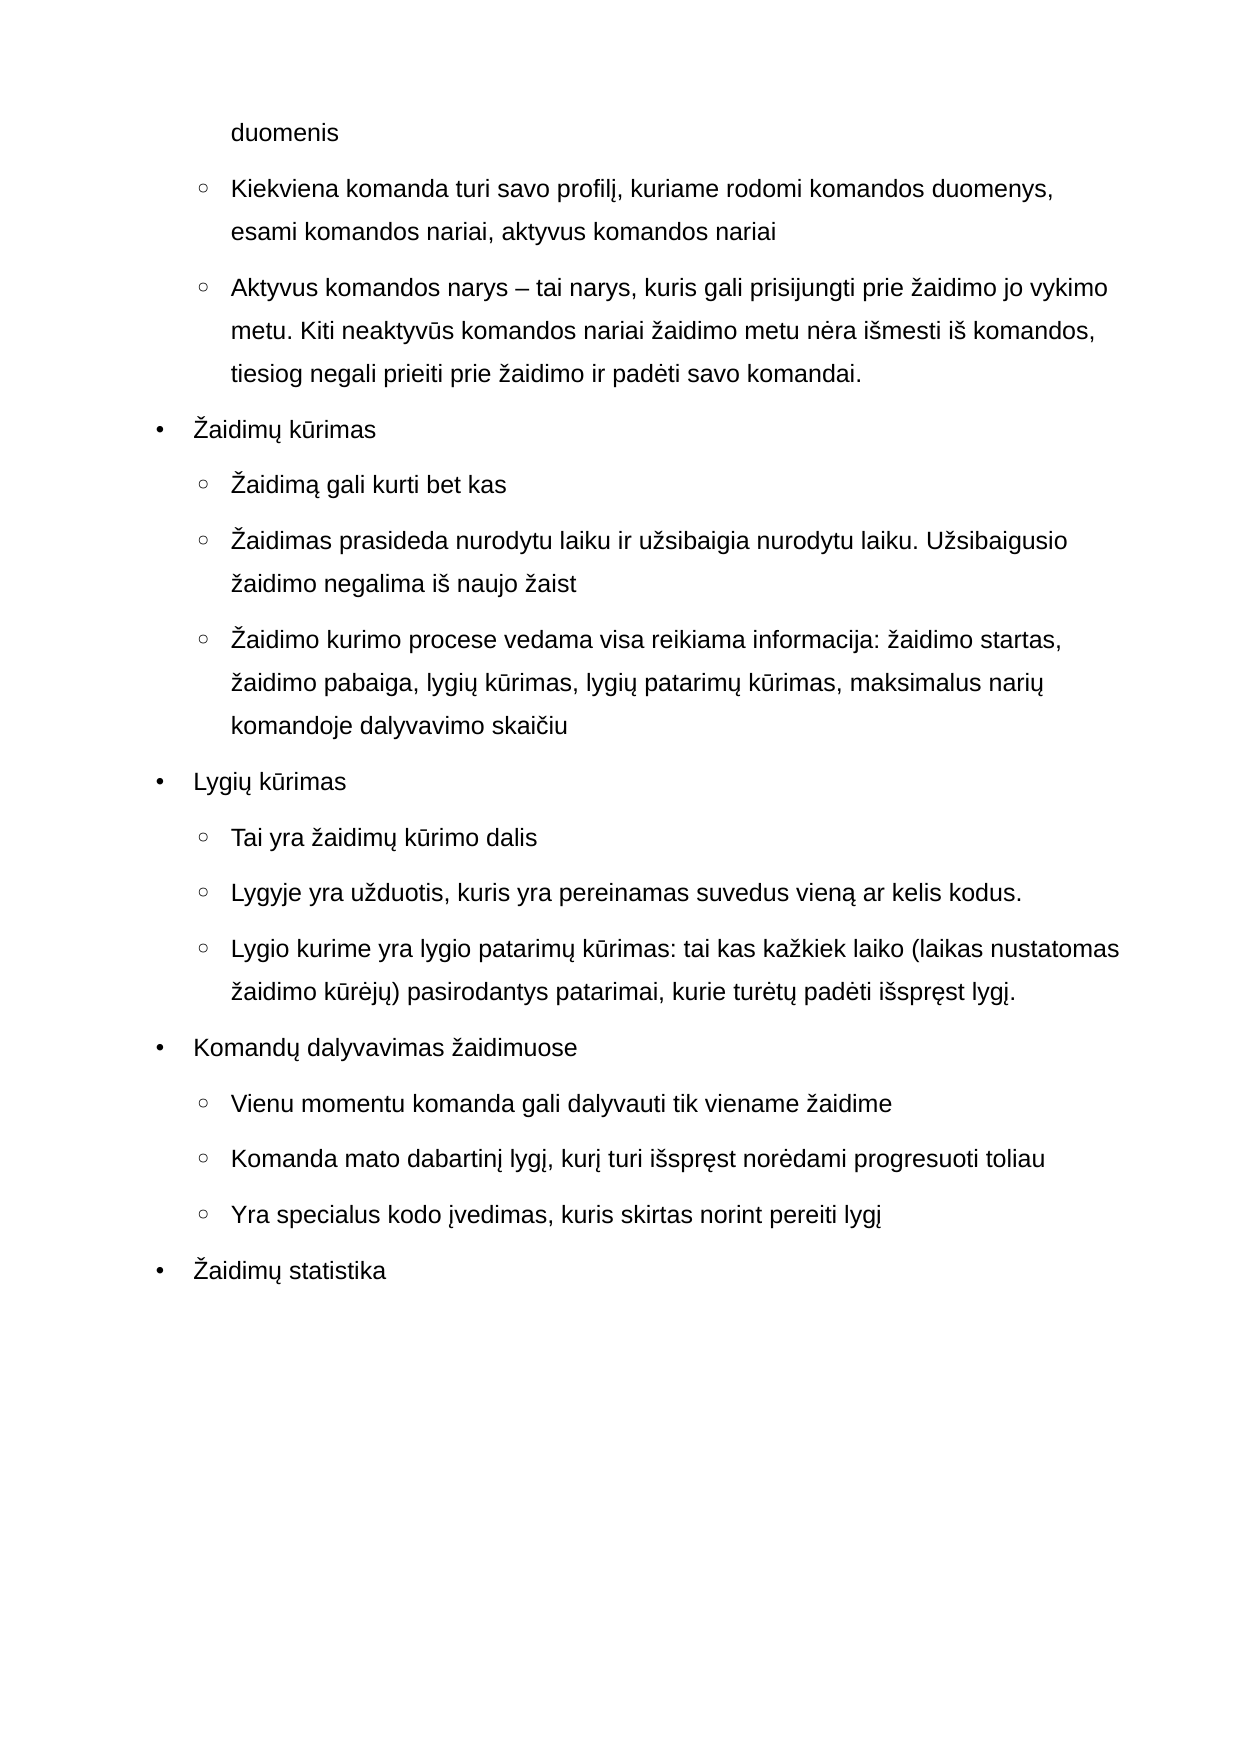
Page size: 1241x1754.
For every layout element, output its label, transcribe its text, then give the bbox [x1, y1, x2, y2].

list Žaidimų statistika [156, 1256, 1122, 1285]
list Kiekviena komanda turi savo profilį, kuriame rodomi komandos duomenys, esami komandos nariai, aktyvus komandos nariai [193, 174, 1122, 246]
list Žaidimų kūrimas [156, 414, 1122, 443]
list Lygyje yra užduotis, kuris yra pereinamas suvedus vieną ar kelis kodus. [193, 878, 1122, 907]
list duomenis [193, 118, 1122, 147]
list Žaidimą gali kurti bet kas [193, 470, 1122, 499]
list Aktyvus komandos narys – tai narys, kuris gali prisijungti prie žaidimo jo vykimo metu. Kiti neaktyvūs komandos nariai žaidimo metu nėra išmesti iš komandos, tiesiog negali prieiti prie žaidimo ir padėti savo komandai. [193, 273, 1122, 388]
list Lygių kūrimas [156, 767, 1122, 796]
list Tai yra žaidimų kūrimo dalis [193, 823, 1122, 851]
list Yra specialus kodo įvedimas, kuris skirtas norint pereiti lygį [193, 1200, 1122, 1229]
list Komandų dalyvavimas žaidimuose [156, 1033, 1122, 1062]
list Žaidimas prasideda nurodytu laiku ir užsibaigia nurodytu laiku. Užsibaigusio žaidimo negalima iš naujo žaist [193, 526, 1122, 598]
list Komanda mato dabartinį lygį, kurį turi išspręst norėdami progresuoti toliau [193, 1144, 1122, 1173]
list Lygio kurime yra lygio patarimų kūrimas: tai kas kažkiek laiko (laikas nustatomas žaidimo kūrėjų) pasirodantys patarimai, kurie turėtų padėti išspręst lygį. [193, 934, 1122, 1006]
list Vienu momentu komanda gali dalyvauti tik viename žaidime [193, 1089, 1122, 1117]
list Žaidimo kurimo procese vedama visa reikiama informacija: žaidimo startas, žaidimo pabaiga, lygių kūrimas, lygių patarimų kūrimas, maksimalus narių komandoje dalyvavimo skaičiu [193, 625, 1122, 740]
